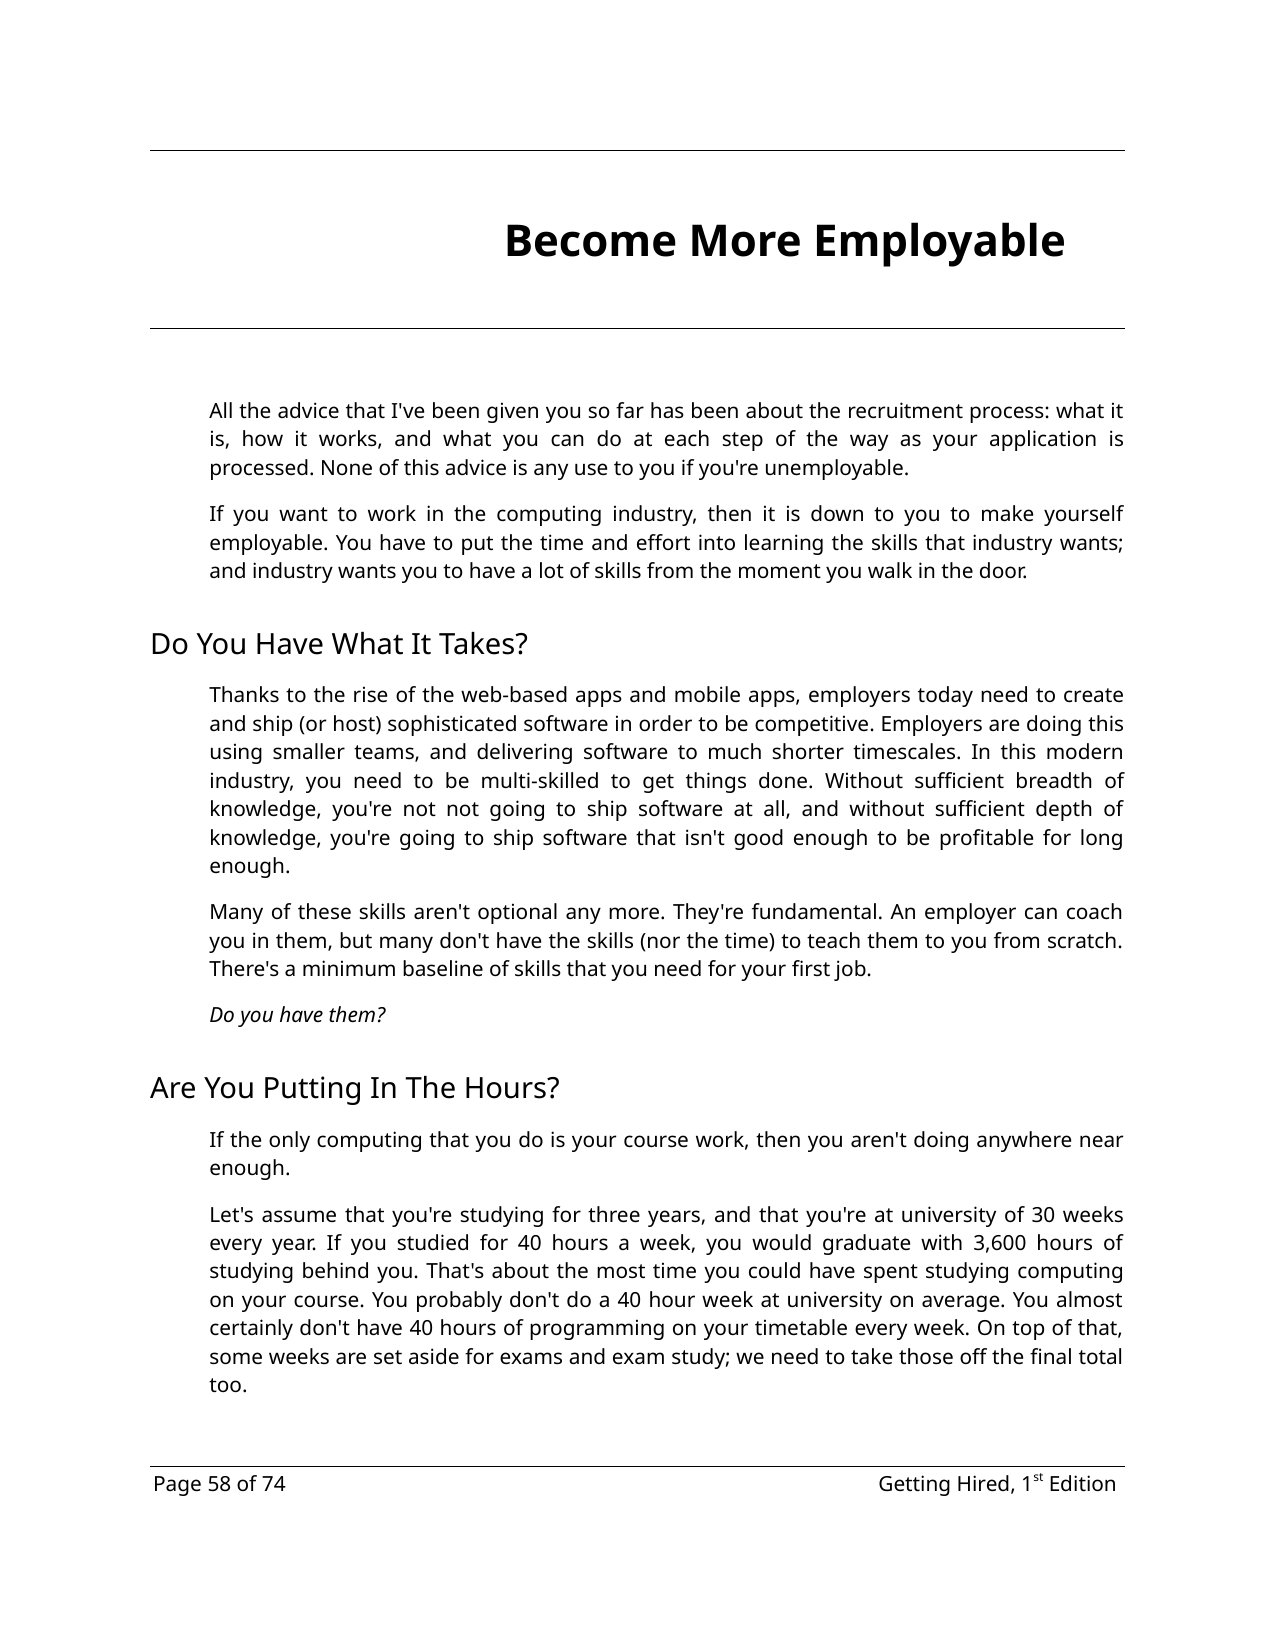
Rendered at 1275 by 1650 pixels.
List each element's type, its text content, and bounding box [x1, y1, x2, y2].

subtitle Do You Have What It Takes? [150, 623, 1125, 663]
text If the only computing that you do is your course work, then you aren't doing anywhere near enough. [209, 1125, 1125, 1182]
text Do you have them? [209, 1001, 1125, 1029]
text All the advice that I've been given you so far has been about the recruitment process: what it is, how it works, and what you can do at each step of the way as your application is processed. None of this advice is any use to you if you're unemployable. [209, 396, 1125, 481]
subtitle Become More Employable [150, 151, 1125, 328]
text Let's assume that you're studying for three years, and that you're at university of 30 weeks every year. If you studied for 40 hours a week, you would graduate with 3,600 hours of studying behind you. That's about the most time you could have spent studying computing on your course. You probably don't do a 40 hour week at university on average. You almost certainly don't have 40 hours of programming on your timetable every week. On top of that, some weeks are set aside for exams and exam study; we need to take those off the final total too. [209, 1200, 1125, 1399]
text Thanks to the rise of the web-based apps and mobile apps, employers today need to create and ship (or host) sophisticated software in order to be competitive. Employers are doing this using smaller teams, and delivering software to much shorter timescales. In this modern industry, you need to be multi-skilled to get things done. Without sufficient breadth of knowledge, you're not not going to ship software at all, and without sufficient depth of knowledge, you're going to ship software that isn't good enough to be profitable for long enough. [209, 680, 1125, 879]
text If you want to work in the computing industry, then it is down to you to make yourself employable. You have to put the time and effort into learning the skills that industry wants; and industry wants you to have a lot of skills from the moment you walk in the door. [209, 499, 1125, 584]
text Many of these skills aren't optional any more. They're fundamental. An employer can coach you in them, but many don't have the skills (nor the time) to teach them to you from scratch. There's a minimum baseline of skills that you need for your first job. [209, 897, 1125, 983]
subtitle Are You Putting In The Hours? [150, 1067, 1125, 1107]
